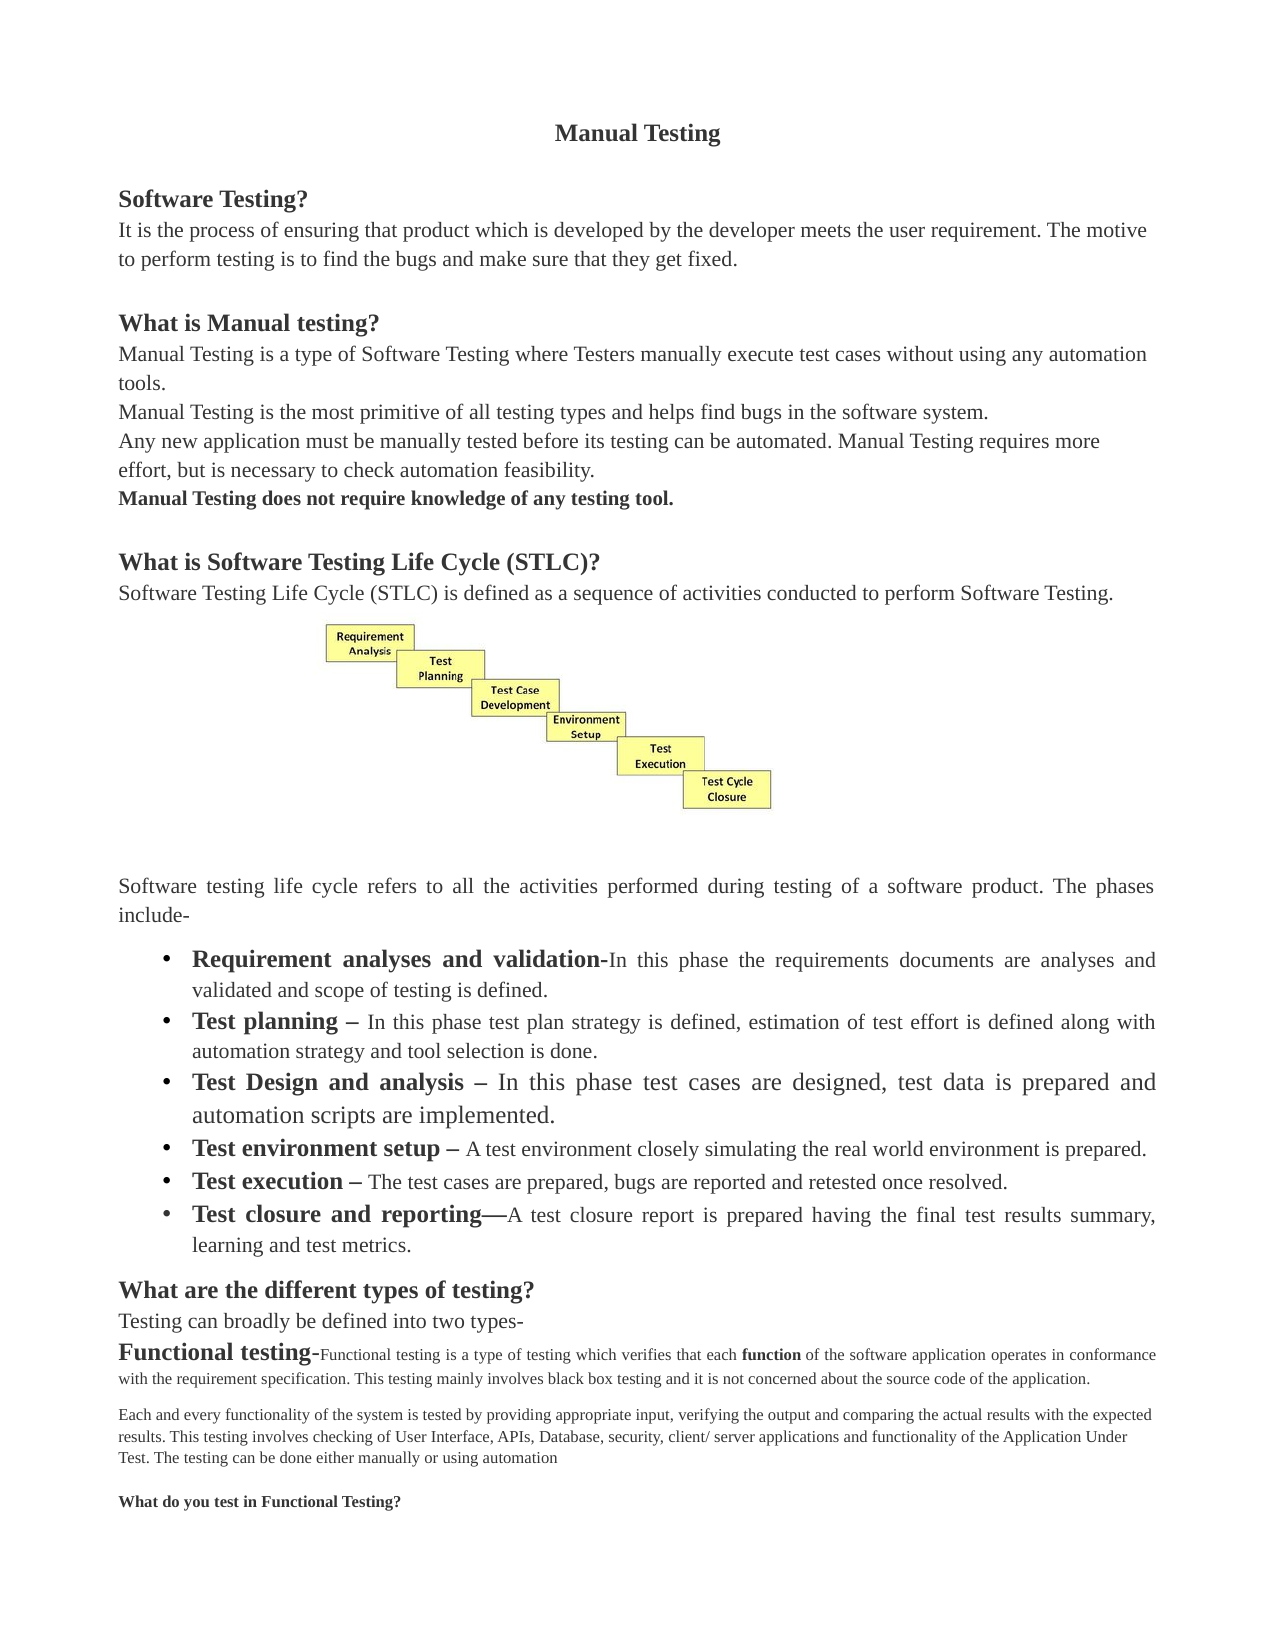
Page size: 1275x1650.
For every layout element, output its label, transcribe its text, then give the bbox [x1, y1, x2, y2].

list Test Design and analysis – In this phase test cases are designed, test data is prepared and automation scripts are implemented. [162, 1067, 1157, 1129]
text What is Software Testing Life Cycle (STLC)? [118, 547, 1157, 575]
text Manual Testing is a type of Software Testing where Testers manually execute test cases without using any automation tools. [118, 341, 1157, 395]
text Software testing life cycle refers to all the activities performed during testing of a software product. The phases include- [118, 873, 1157, 927]
text It is the process of ensuring that product which is developed by the developer meets the user requirement. The motive to perform testing is to find the bugs and make sure that they get fixed. [118, 217, 1157, 271]
list Test execution – The test cases are prepared, bugs are reported and retested once resolved. [162, 1166, 1157, 1195]
text What do you test in Functional Testing? [118, 1492, 1157, 1511]
text Manual Testing is the most primitive of all testing types and helps find bugs in the software system. [118, 399, 1157, 424]
text What are the different types of testing? Testing can broadly be defined into two types- [118, 1276, 1157, 1333]
text Any new application must be manually tested before its testing can be automated. Manual Testing requires more effort, but is necessary to check automation feasibility. [118, 428, 1157, 482]
list Test closure and reporting—A test closure report is prepared having the final test results summary, learning and test metrics. [162, 1199, 1157, 1257]
list Test environment setup – A test environment closely simulating the real world environment is prepared. [162, 1133, 1157, 1162]
text Each and every functionality of the system is tested by providing appropriate input, verifying the output and comparing the actual results with the expected results. This testing involves checking of User Interface, APIs, Database, security, client/ server applications and functionality of the Application Under Test. The testing can be done either manually or using automation [118, 1404, 1157, 1467]
text Manual Testing does not require knowledge of any testing tool. [118, 486, 1157, 510]
list Requirement analyses and validation-In this phase the requirements documents are analyses and validated and scope of testing is defined. [162, 944, 1157, 1002]
picture [314, 612, 775, 817]
list Test planning – In this phase test plan strategy is defined, estimation of test effort is defined along with automation strategy and tool selection is done. [162, 1006, 1157, 1064]
text Functional testing-Functional testing is a type of testing which verifies that each function of the software application operates in conformance with the requirement specification. This testing mainly involves black box testing and it is not concerned about the source code of the application. [118, 1337, 1157, 1388]
text Manual Testing [118, 118, 1157, 147]
text What is Manual testing? [118, 308, 1157, 337]
text Software Testing Life Cycle (STLC) is defined as a sequence of activities conducted to perform Software Testing. [118, 579, 1157, 605]
text Software Testing? [118, 184, 1157, 213]
